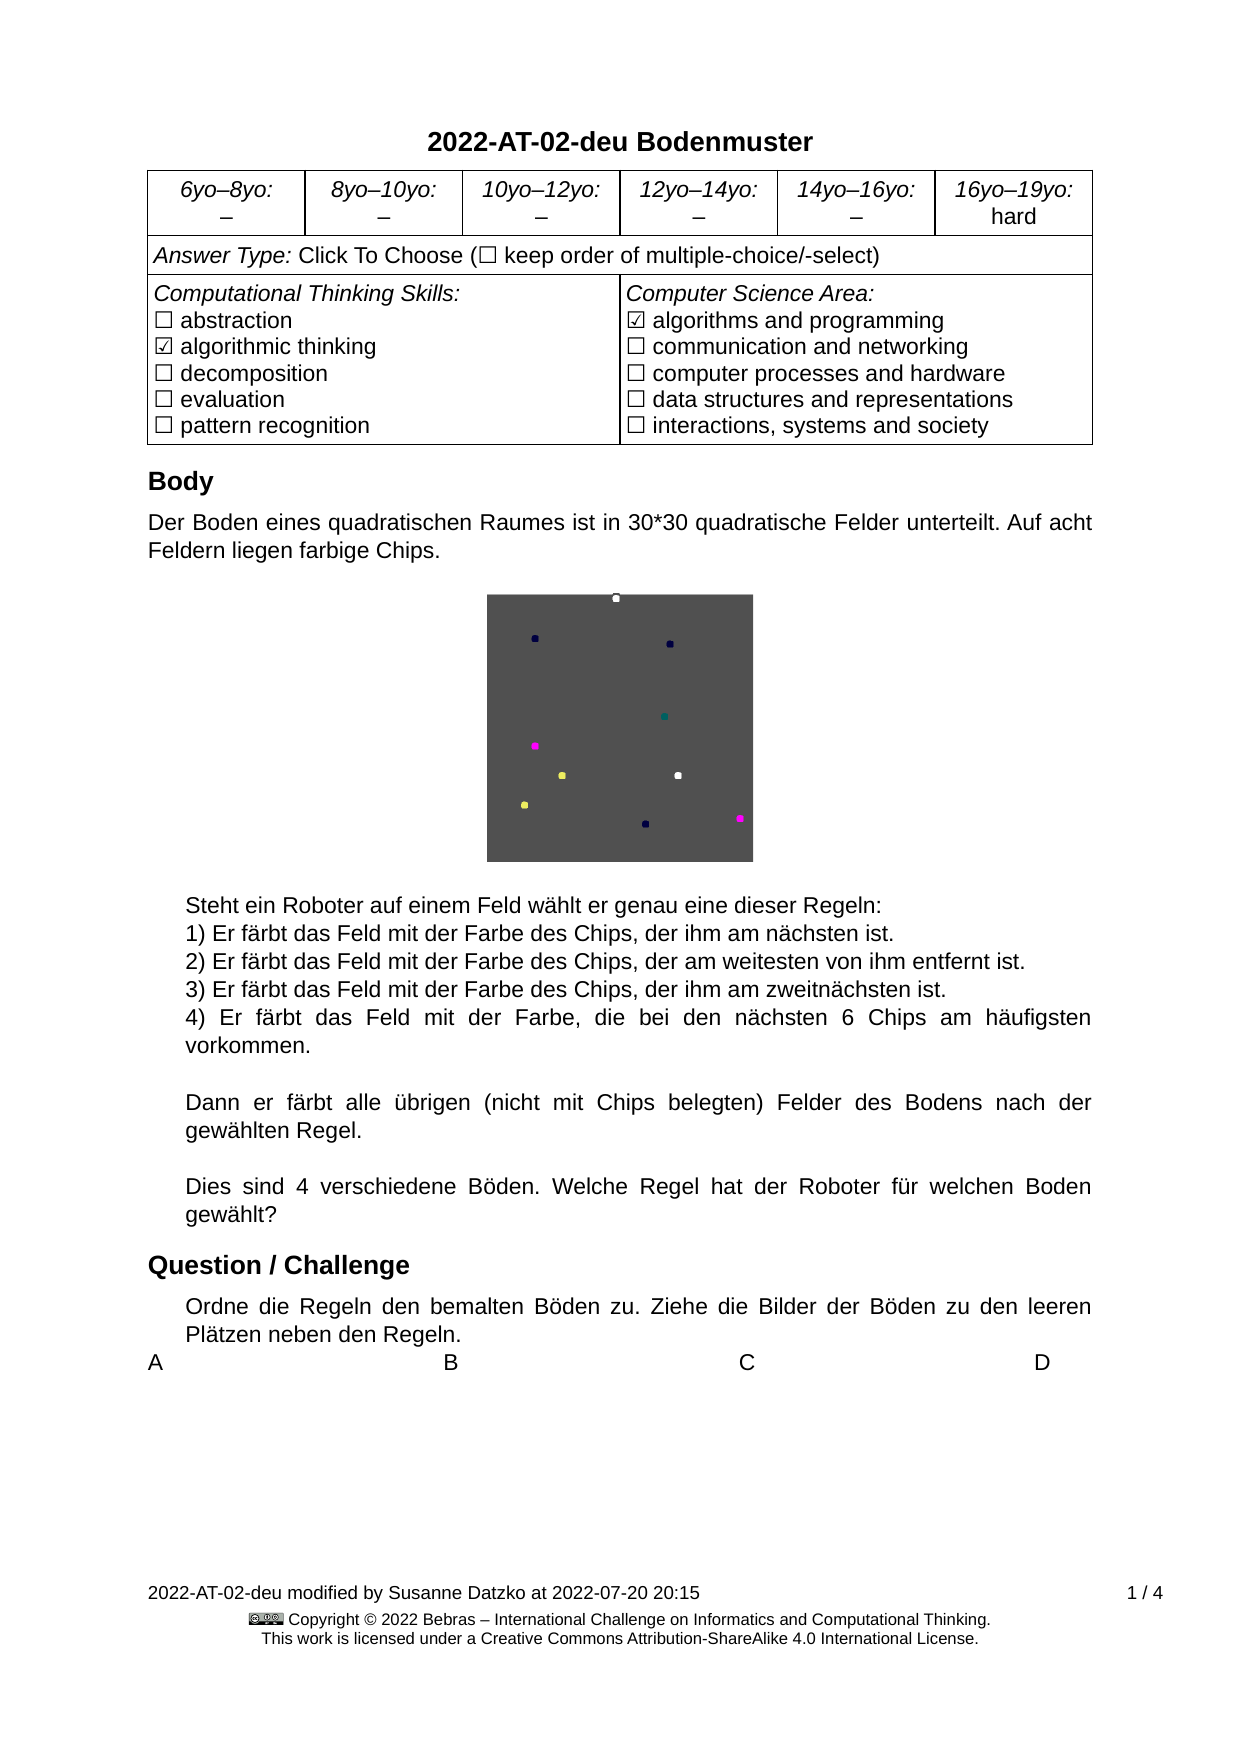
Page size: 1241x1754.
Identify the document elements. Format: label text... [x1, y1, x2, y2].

text 4) Er färbt das Feld mit der Farbe, die bei den nächsten 6 Chips am häufigsten vorkommen. [185, 1004, 1093, 1058]
table_header 8yo–10yo: – [306, 171, 462, 235]
text A B C D [148, 1349, 1093, 1375]
subtitle 2022-AT-02-deu Bodenmuster [148, 125, 1093, 157]
table_header 14yo–16yo: – [778, 171, 934, 235]
table_header 12yo–14yo: – [621, 171, 777, 235]
text Dann er färbt alle übrigen (nicht mit Chips belegten) Felder des Bodens nach der gewählten Regel. [185, 1088, 1093, 1143]
text Steht ein Roboter auf einem Feld wählt er genau eine dieser Regeln: [185, 892, 1093, 918]
subtitle Question / Challenge [148, 1250, 1093, 1280]
text 1) Er färbt das Feld mit der Farbe des Chips, der ihm am nächsten ist. [185, 920, 1093, 946]
text 3) Er färbt das Feld mit der Farbe des Chips, der ihm am zweitnächsten ist. [185, 976, 1093, 1002]
table_header 10yo–12yo: – [463, 171, 619, 235]
table_header 16yo–19yo: hard [936, 171, 1092, 235]
table_cell Computer Science Area: ☑ algorithms and programming ☐ communication and networking ☐ computer processes and hardware ☐ data structures and representations ☐ interactions, systems and society [621, 275, 1092, 444]
picture [487, 593, 754, 862]
text 2) Er färbt das Feld mit der Farbe des Chips, der am weitesten von ihm entfernt ist. [185, 948, 1093, 974]
subtitle Body [148, 466, 1093, 496]
table_cell Answer Type: Click To Choose (☐ keep order of multiple-choice/-select) [148, 236, 1092, 274]
text Der Boden eines quadratischen Raumes ist in 30*30 quadratische Felder unterteilt. Auf acht Feldern liegen farbige Chips. [148, 509, 1093, 563]
text Dies sind 4 verschiedene Böden. Welche Regel hat der Roboter für welchen Boden gewählt? [185, 1173, 1093, 1227]
table_cell Computational Thinking Skills: ☐ abstraction ☑ algorithmic thinking ☐ decomposition ☐ evaluation ☐ pattern recognition [148, 275, 619, 444]
table_header 6yo–8yo: – [148, 171, 304, 235]
text Ordne die Regeln den bemalten Böden zu. Ziehe die Bilder der Böden zu den leeren Plätzen neben den Regeln. [185, 1293, 1093, 1347]
